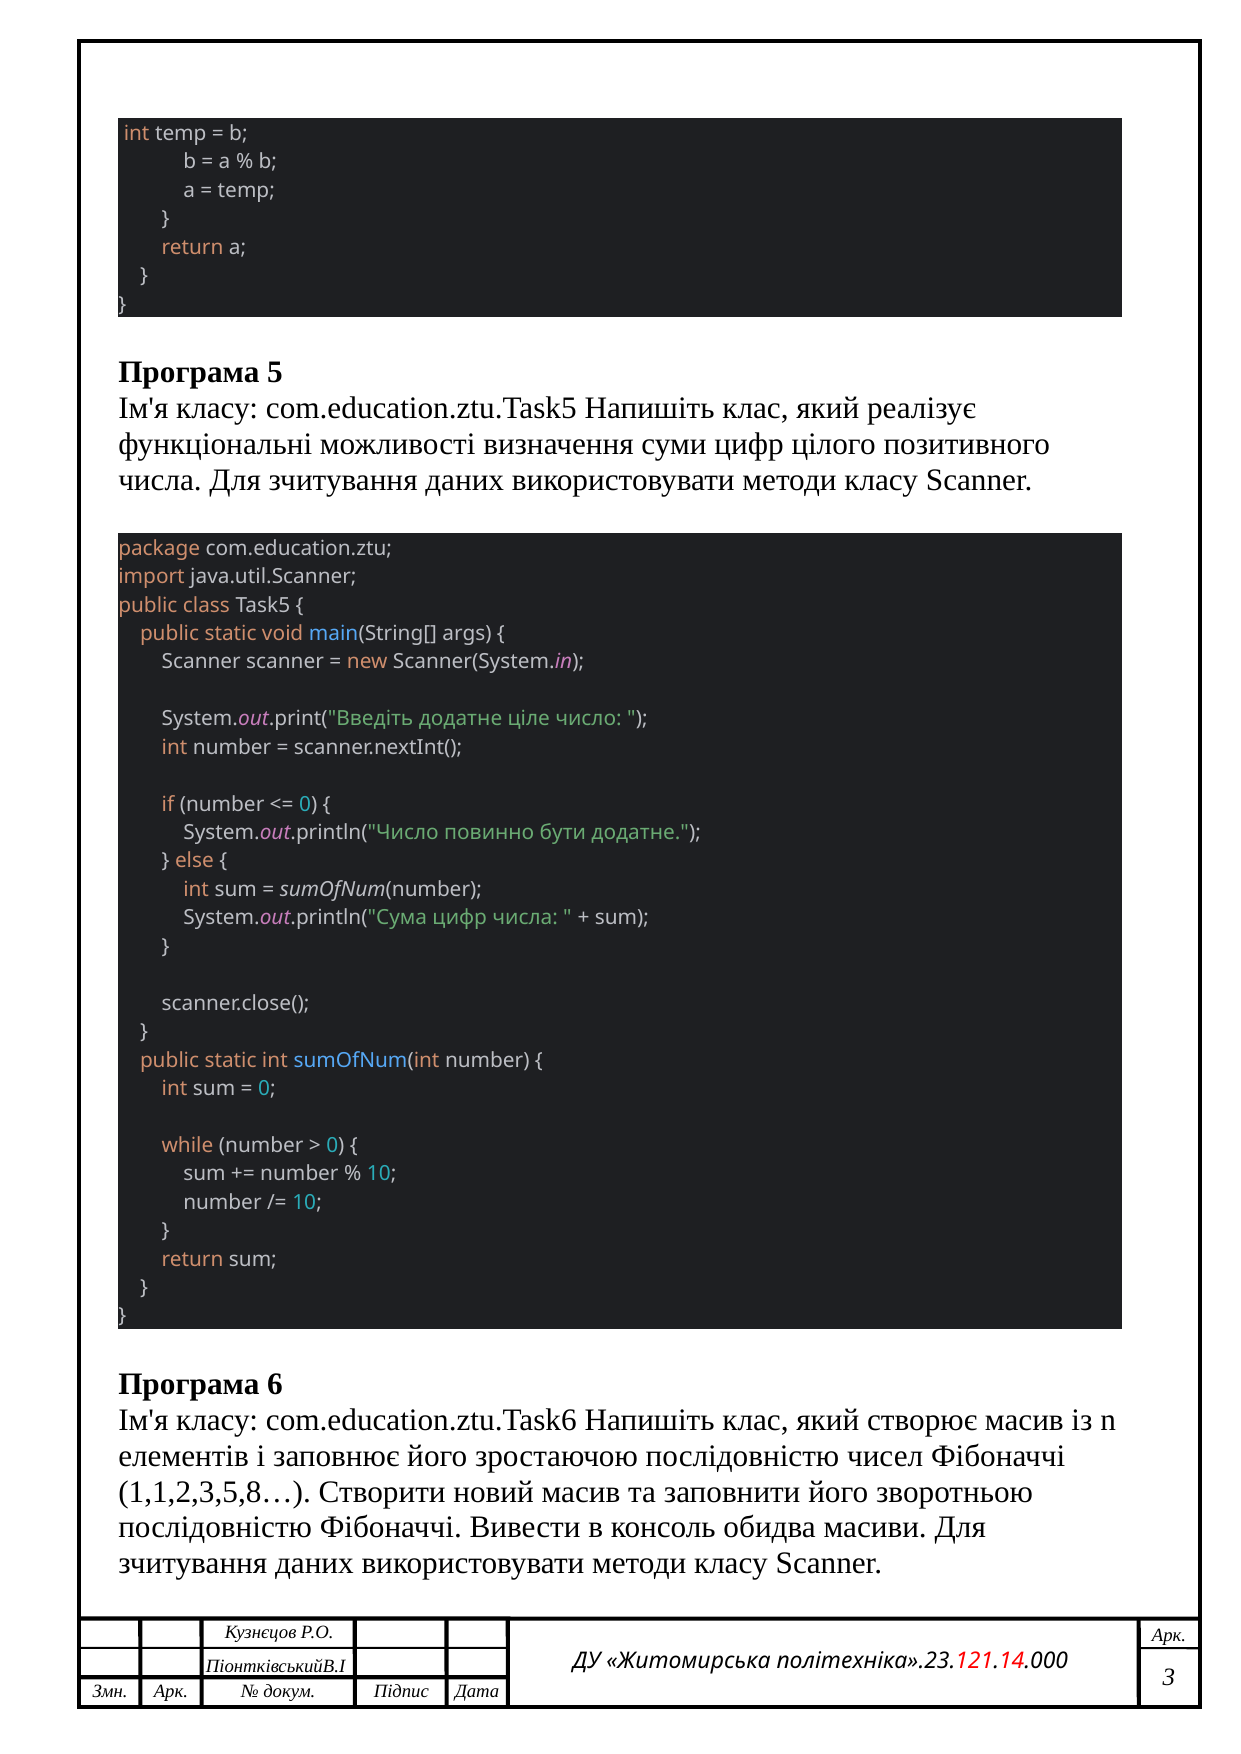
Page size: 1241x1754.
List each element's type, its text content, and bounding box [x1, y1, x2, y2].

text Програма 6 [118, 1365, 1122, 1401]
text Ім'я класу: com.education.ztu.Task5 Напишіть клас, який реалізує функціональні можливості визначення суми цифр цілого позитивного числа. Для зчитування даних використовувати методи класу Scanner. [118, 389, 1122, 497]
text Ім'я класу: com.education.ztu.Task6 Напишіть клас, який створює масив із n елементів і заповнює його зростаючою послідовністю чисел Фібоначчі (1,1,2,3,5,8…). Створити новий масив та заповнити його зворотньою послідовністю Фібоначчі. Вивести в консоль обидва масиви. Для зчитування даних використовувати методи класу Scanner. [118, 1401, 1122, 1581]
text Програма 5 [118, 353, 1122, 389]
text int temp = b; b = a % b; a = temp; } return a; } } [118, 118, 1122, 317]
text package com.education.ztu; import java.util.Scanner; public class Task5 { public static void main(String[] args) { Scanner scanner = new Scanner(System.in); System.out.print("Введіть додатне ціле число: "); int number = scanner.nextInt(); if (number <= 0) { System.out.println("Число повинно бути додатне."); } else { int sum = sumOfNum(number); System.out.println("Сума цифр числа: " + sum); } scanner.close(); } public static int sumOfNum(int number) { int sum = 0; while (number > 0) { sum += number % 10; number /= 10; } return sum; } } [118, 533, 1122, 1329]
